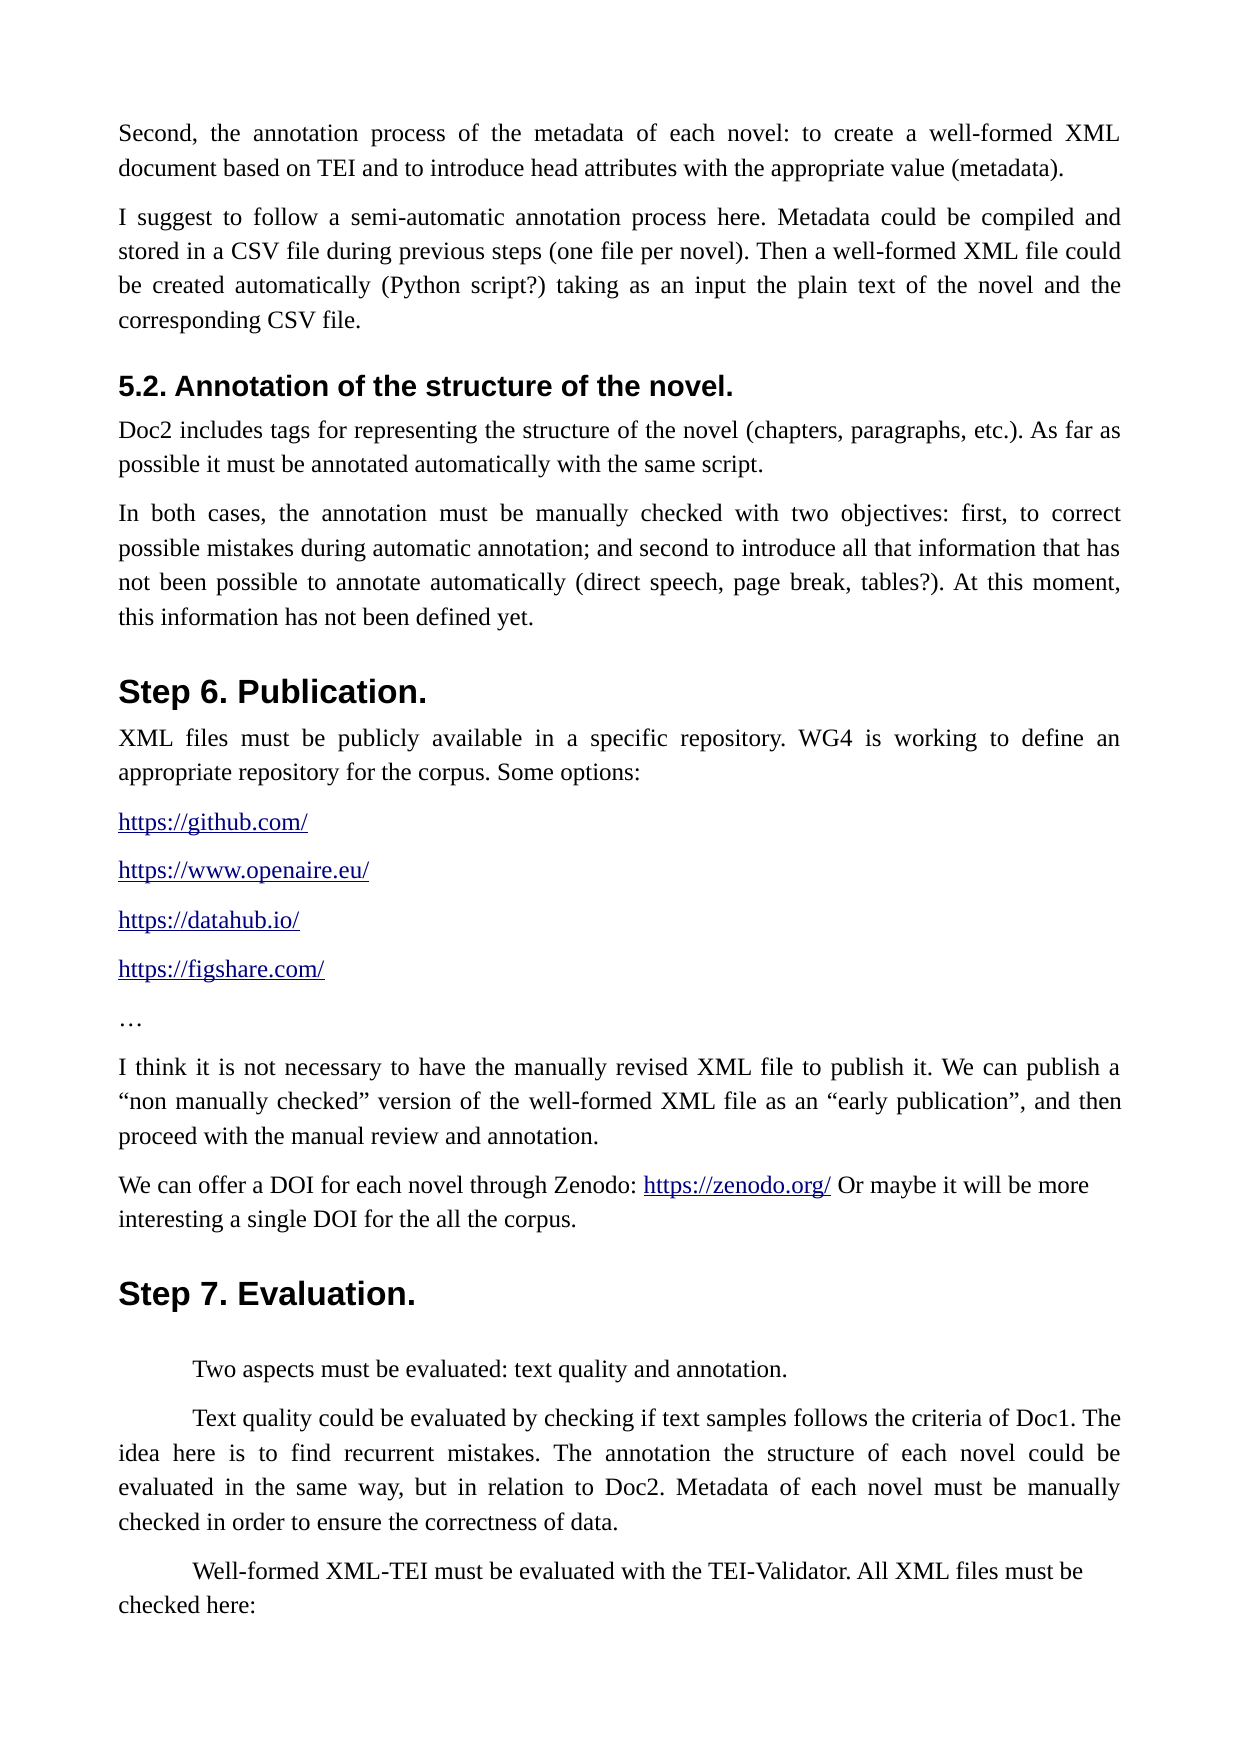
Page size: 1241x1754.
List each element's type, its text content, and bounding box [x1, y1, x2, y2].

text https://github.com/ [118, 807, 1122, 835]
text Second, the annotation process of the metadata of each novel: to create a well-formed XML document based on TEI and to introduce head attributes with the appropriate value (metadata). [118, 118, 1122, 181]
text We can offer a DOI for each novel through Zenodo: https://zenodo.org/ Or maybe it will be more interesting a single DOI for the all the corpus. [118, 1170, 1122, 1233]
subtitle Step 7. Evaluation. [118, 1274, 1122, 1313]
text … [118, 1003, 1122, 1032]
text XML files must be publicly available in a specific repository. WG4 is working to define an appropriate repository for the corpus. Some options: [118, 723, 1122, 786]
text https://www.openaire.eu/ [118, 856, 1122, 884]
subtitle Step 6. Publication. [118, 672, 1122, 711]
subtitle 5.2. Annotation of the structure of the novel. [118, 369, 1122, 402]
text I suggest to follow a semi-automatic annotation process here. Metadata could be compiled and stored in a CSV file during previous steps (one file per novel). Then a well-formed XML file could be created automatically (Python script?) taking as an input the plain text of the novel and the corresponding CSV file. [118, 202, 1122, 334]
text Text quality could be evaluated by checking if text samples follows the criteria of Doc1. The idea here is to find recurrent mistakes. The annotation the structure of each novel could be evaluated in the same way, but in relation to Doc2. Metadata of each novel must be manually checked in order to ensure the correctness of data. [118, 1403, 1122, 1535]
text Two aspects must be evaluated: text quality and annotation. [118, 1354, 1122, 1383]
text https://figshare.com/ [118, 954, 1122, 982]
text https://datahub.io/ [118, 905, 1122, 933]
text Well-formed XML-TEI must be evaluated with the TEI-Validator. All XML files must be checked here: [118, 1556, 1122, 1619]
text I think it is not necessary to have the manually revised XML file to publish it. We can publish a “non manually checked” version of the well-formed XML file as an “early publication”, and then proceed with the manual review and annotation. [118, 1052, 1122, 1149]
text In both cases, the annotation must be manually checked with two objectives: first, to correct possible mistakes during automatic annotation; and second to introduce all that information that has not been possible to annotate automatically (direct speech, page break, tables?). At this moment, this information has not been defined yet. [118, 498, 1122, 631]
text Doc2 includes tags for representing the structure of the novel (chapters, paragraphs, etc.). As far as possible it must be annotated automatically with the same script. [118, 415, 1122, 478]
